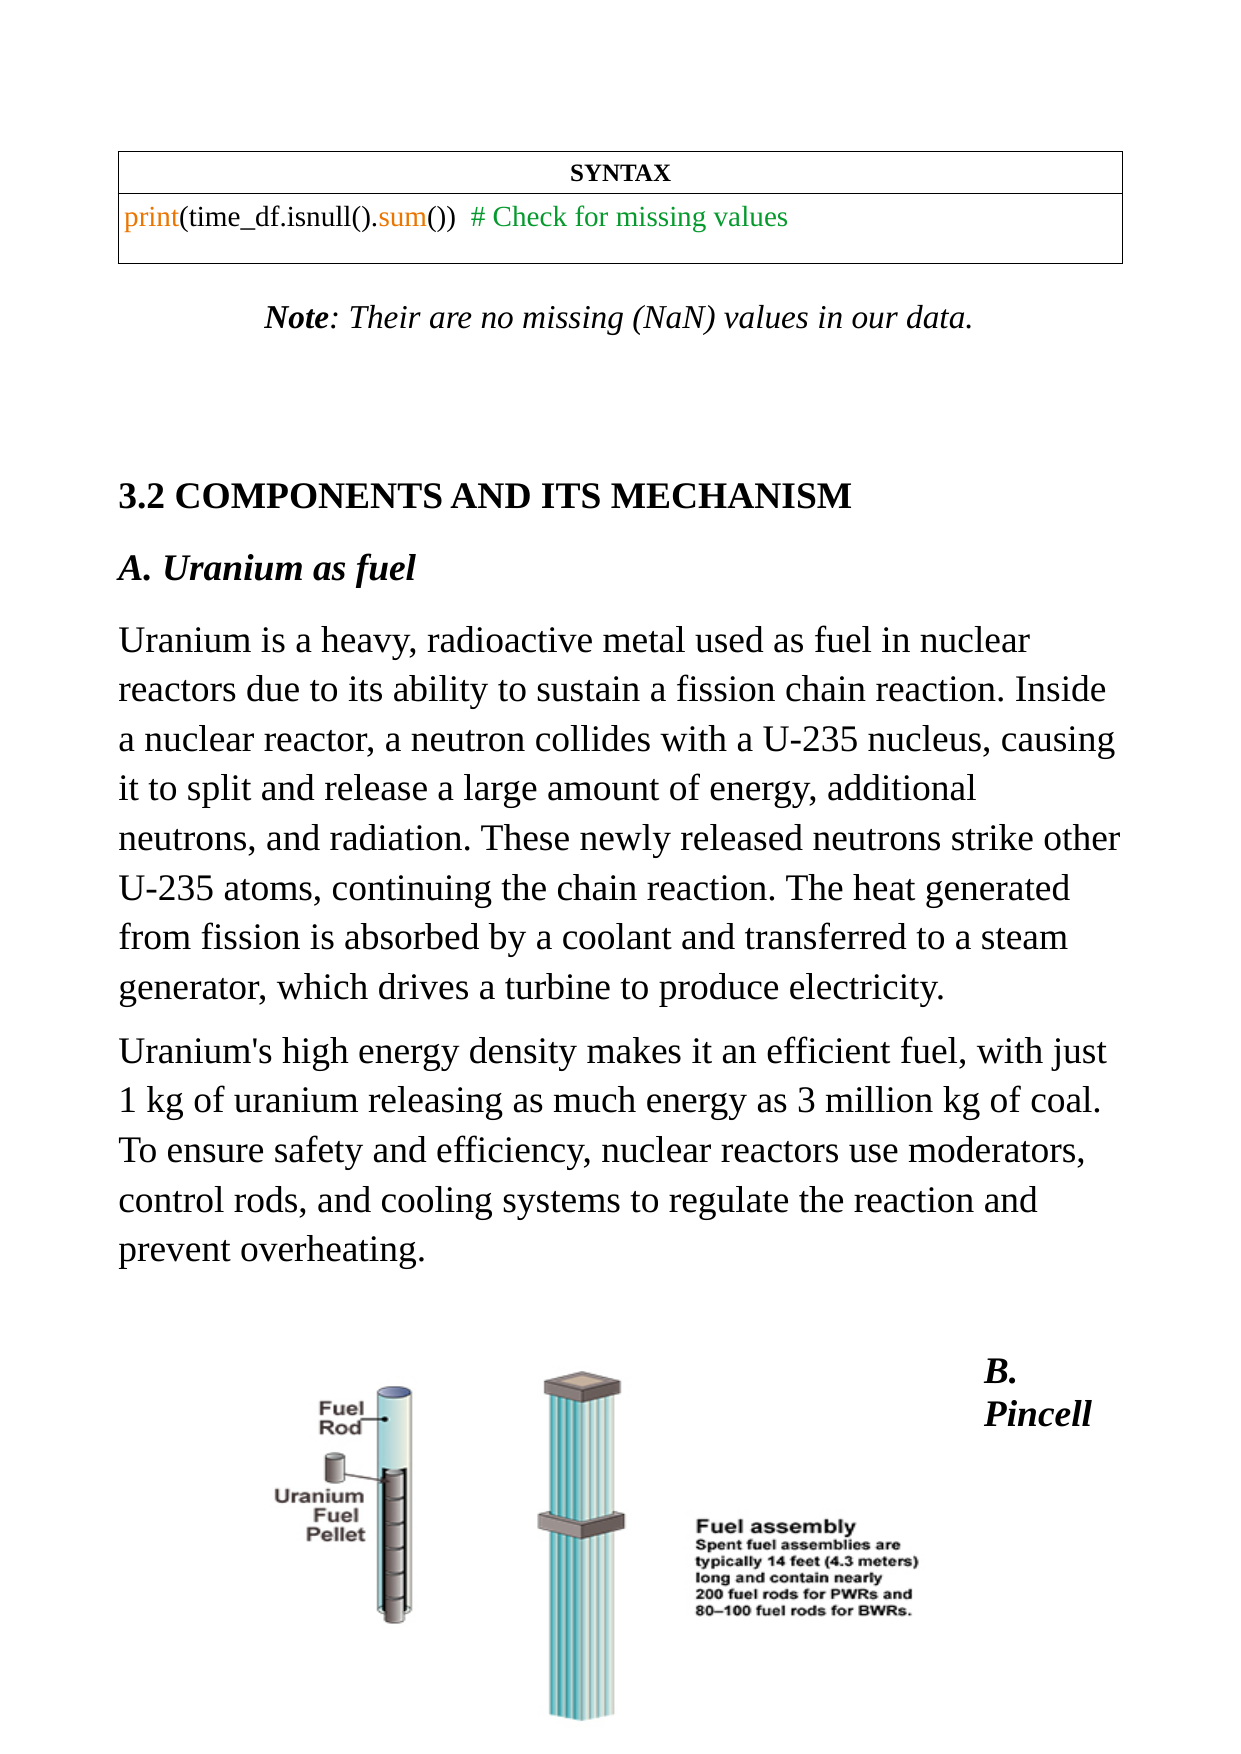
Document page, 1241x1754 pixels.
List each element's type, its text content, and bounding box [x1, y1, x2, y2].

text Note: Their are no missing (NaN) values in our data. [118, 297, 1123, 335]
table_cell print(time_df.isnull().sum()) # Check for missing values [119, 194, 1122, 263]
picture [257, 1344, 984, 1754]
text A. Uranium as fuel [118, 545, 1123, 588]
text 3.2 COMPONENTS AND ITS MECHANISM [118, 473, 1123, 516]
text Uranium is a heavy, radioactive metal used as fuel in nuclear reactors due to its ability to sustain a fission chain reaction. Inside a nuclear reactor, a neutron collides with a U-235 nucleus, causing it to split and release a large amount of energy, additional neutrons, and radiation. These newly released neutrons strike other U-235 atoms, continuing the chain reaction. The heat generated from fission is absorbed by a coolant and transferred to a steam generator, which drives a turbine to produce electricity. [118, 617, 1123, 1007]
text B. Pincell [984, 1348, 1123, 1434]
text Uranium's high energy density makes it an efficient fuel, with just 1 kg of uranium releasing as much energy as 3 million kg of coal. To ensure safety and efficiency, nuclear reactors use moderators, control rods, and cooling systems to regulate the reaction and prevent overheating. [118, 1028, 1123, 1270]
table_header SYNTAX [119, 152, 1122, 192]
text [118, 1348, 257, 1434]
